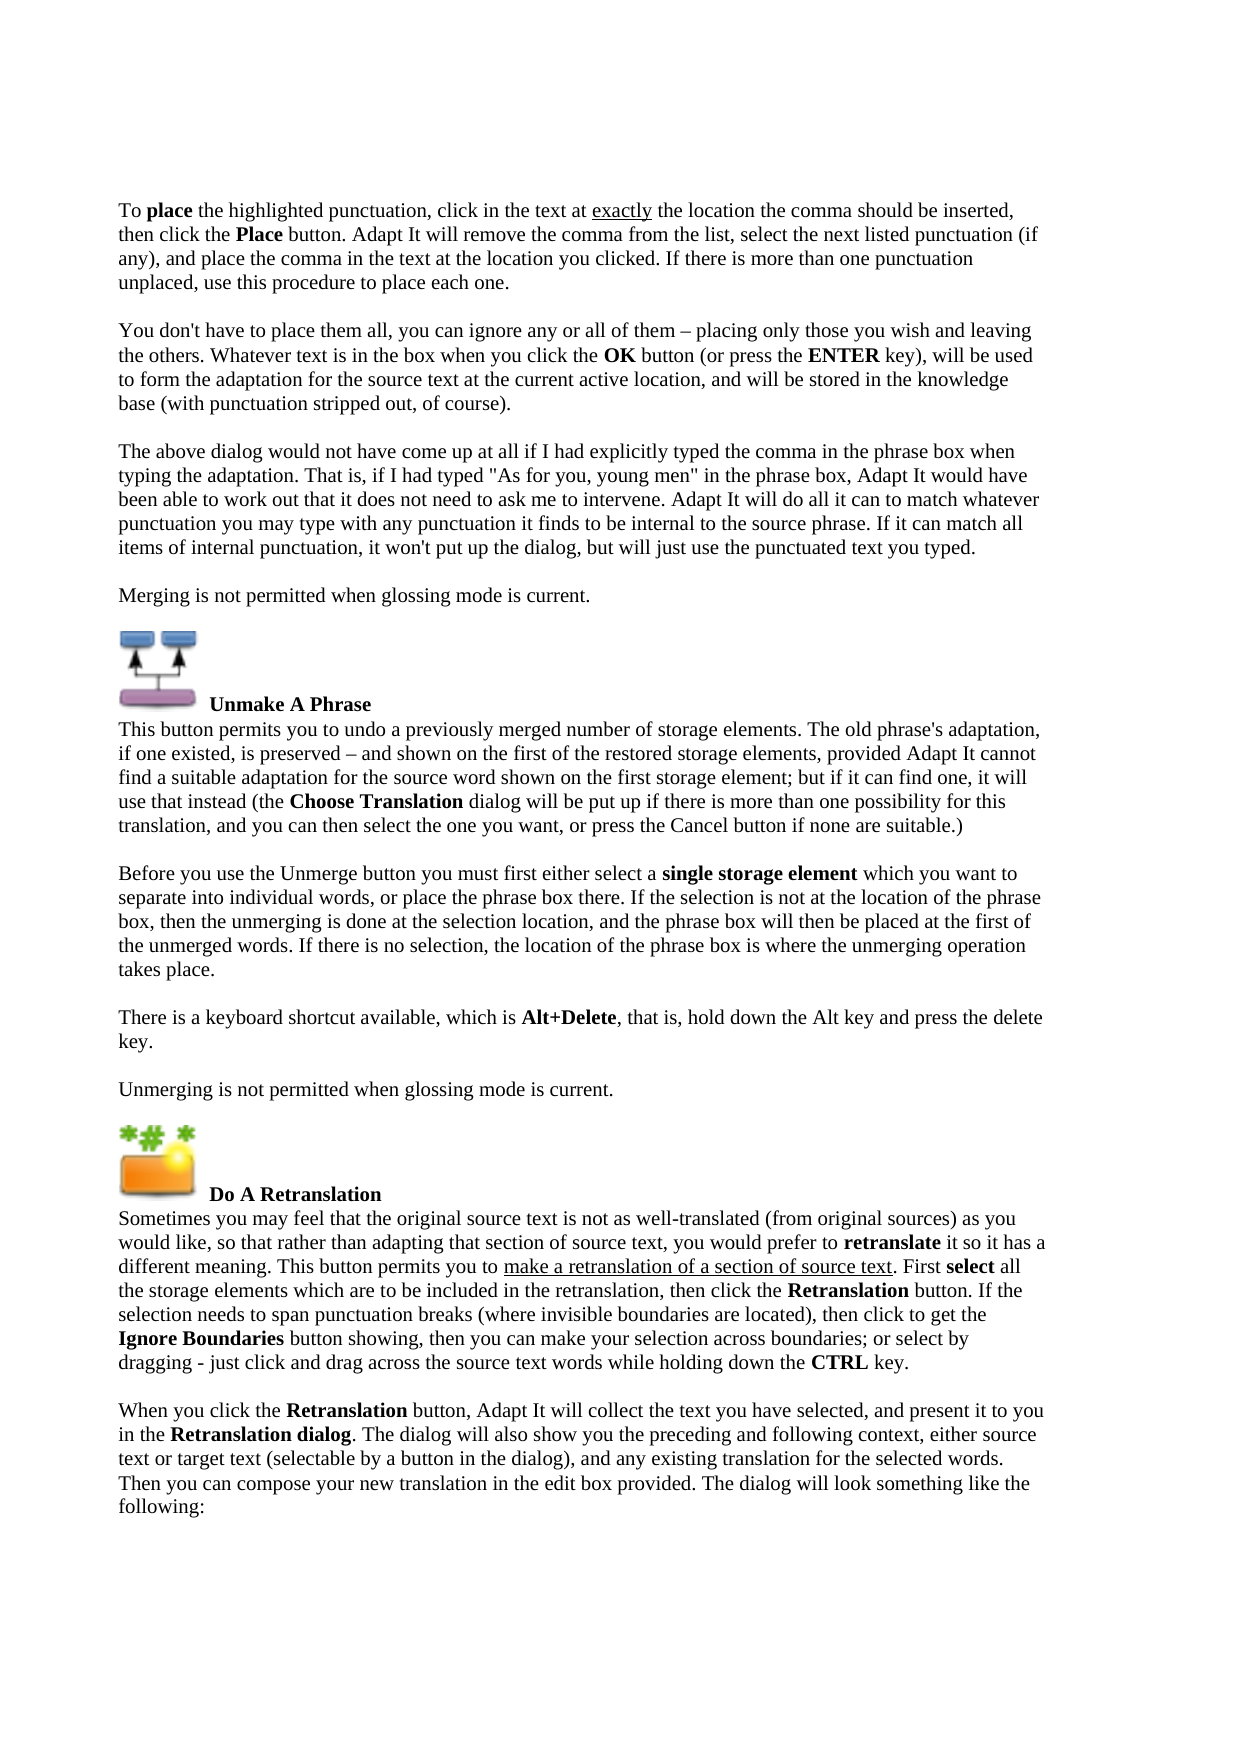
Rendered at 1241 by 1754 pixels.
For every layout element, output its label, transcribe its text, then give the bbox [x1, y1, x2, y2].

picture [118, 1125, 199, 1201]
picture [118, 631, 199, 712]
text When you click the Retranslation button, Adapt It will collect the text you have selected, and present it to you in the Retranslation dialog. The dialog will also show you the preceding and following context, either source text or target text (selectable by a button in the dialog), and any existing translation for the selected words. Then you can compose your new translation in the edit box provided. The dialog will look something like the following: [118, 1398, 1048, 1518]
text You don't have to place them all, you can ignore any or all of them – placing only those you wish and leaving the others. Whatever text is in the box when you click the OK button (or press the ENTER key), will be used to form the adaptation for the source text at the current active location, and will be stored in the knowledge base (with punctuation stripped out, of course). [118, 318, 1048, 415]
text Unmake A Phrase This button permits you to undo a previously merged number of storage elements. The old phrase's adaptation, if one existed, is preserved – and shown on the first of the restored storage elements, provided Adapt It cannot find a suitable adaptation for the source word shown on the first storage element; but if it can find one, it will use that instead (the Choose Translation dialog will be put up if there is more than one possibility for this translation, and you can then select the one you want, or press the Cancel button if none are suitable.) [118, 631, 1048, 837]
text Before you use the Unmerge button you must first either select a single storage element which you want to separate into individual words, or place the phrase box there. If the selection is not at the location of the phrase box, then the unmerging is done at the selection location, and the phrase box will then be placed at the first of the unmerged words. If there is no selection, the location of the phrase box is where the unmerging operation takes place. [118, 861, 1048, 981]
text Do A Retranslation Sometimes you may feel that the original source text is not as well-translated (from original sources) as you would like, so that rather than adapting that section of source text, you would prefer to retranslate it so it has a different meaning. This button permits you to make a retranslation of a section of source text. First select all the storage elements which are to be included in the retranslation, then click the Retranslation button. If the selection needs to span punctuation breaks (where invisible boundaries are located), then click to get the Ignore Boundaries button showing, then you can make your selection across boundaries; or select by dragging - just click and drag across the source text words while holding down the CTRL key. [118, 1126, 1048, 1374]
text Merging is not permitted when glossing mode is current. [118, 583, 1048, 607]
text There is a keyboard shortcut available, which is Alt+Delete, that is, hold down the Alt key and press the delete key. [118, 1005, 1048, 1053]
text To place the highlighted punctuation, click in the text at exactly the location the comma should be inserted, then click the Place button. Adapt It will remove the comma from the list, select the next listed punctuation (if any), and place the comma in the text at the location you clicked. If there is more than one punctuation unplaced, use this procedure to place each one. [118, 198, 1048, 294]
text Unmerging is not permitted when glossing mode is current. [118, 1077, 1048, 1101]
text The above dialog would not have come up at all if I had explicitly typed the comma in the phrase box when typing the adaptation. That is, if I had typed "As for you, young men" in the phrase box, Adapt It would have been able to work out that it does not need to ask me to intervene. Adapt It will do all it can to match whatever punctuation you may type with any punctuation it finds to be internal to the source phrase. If it can match all items of internal punctuation, it won't put up the dialog, but will just use the punctuated text you typed. [118, 439, 1048, 559]
